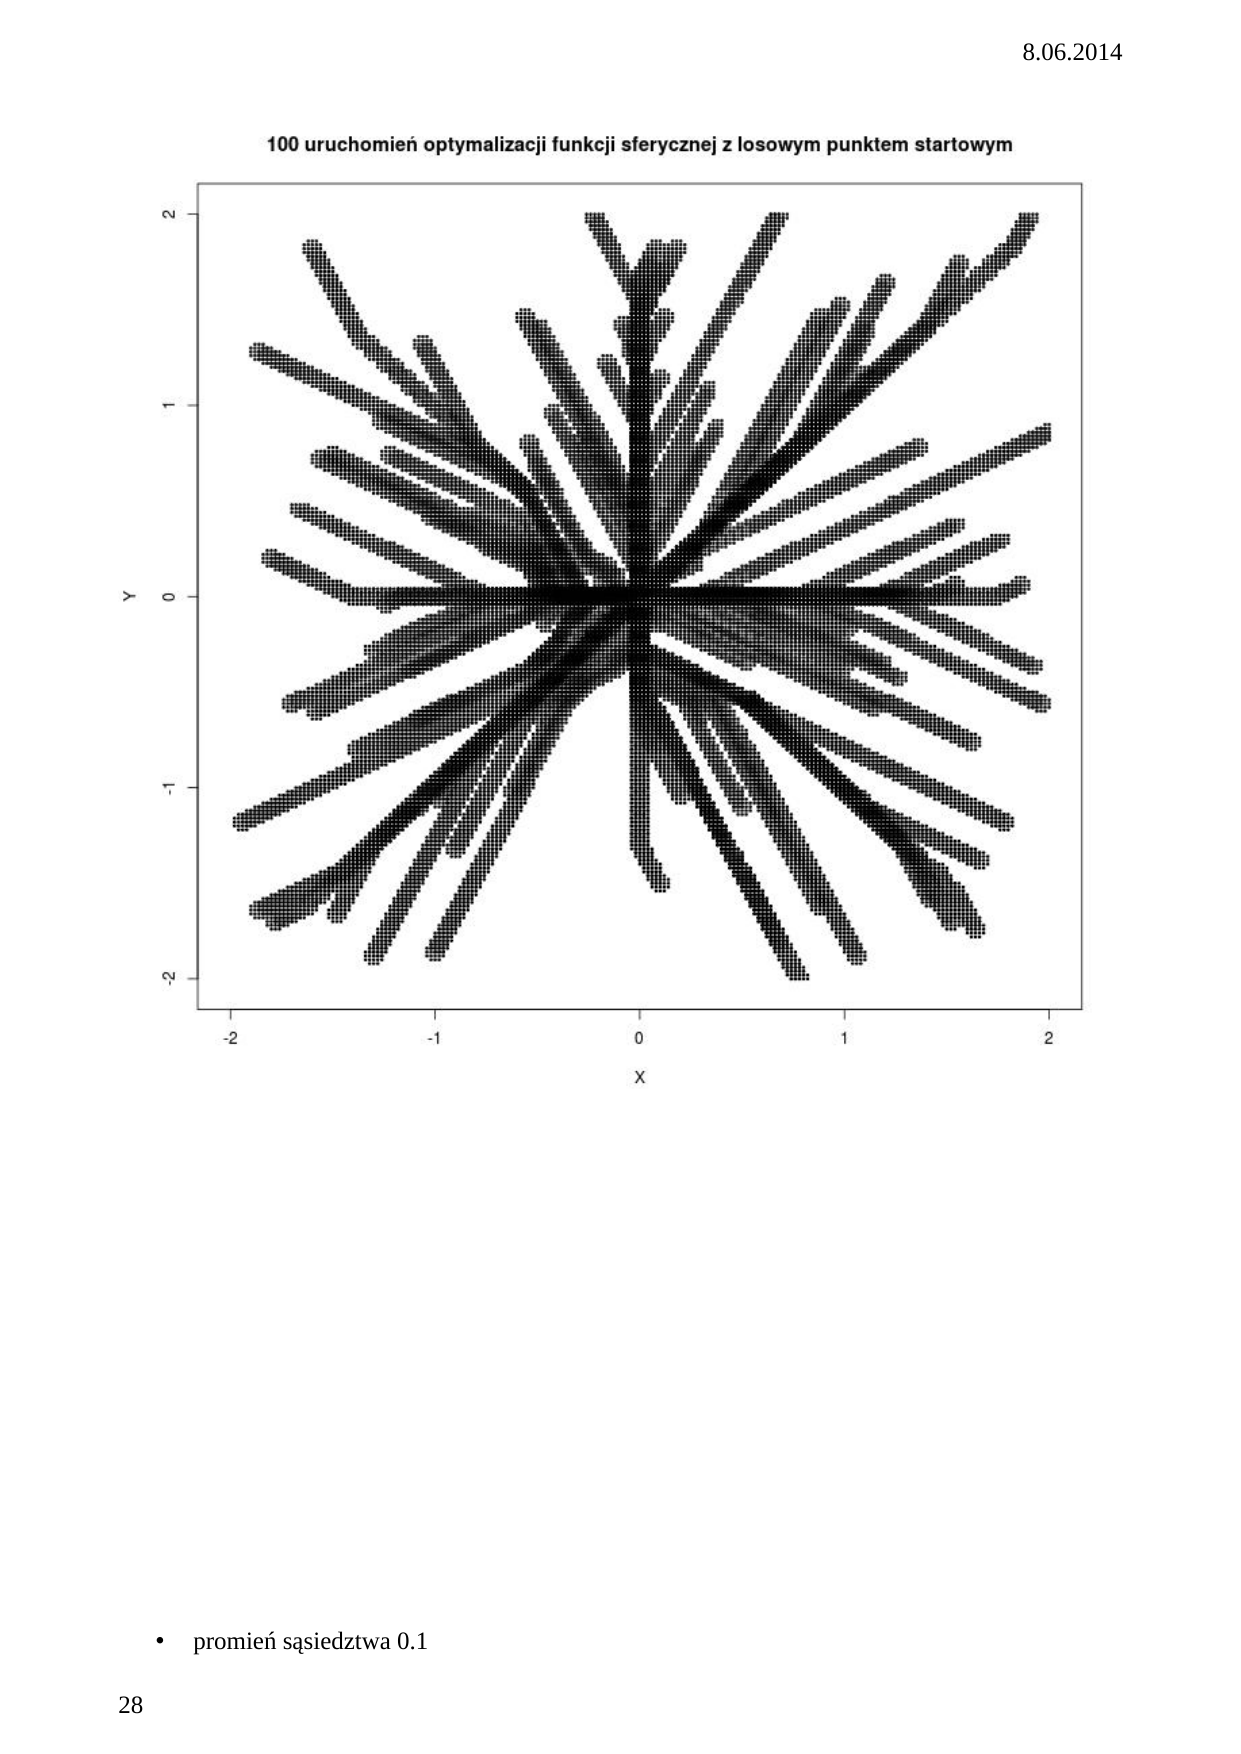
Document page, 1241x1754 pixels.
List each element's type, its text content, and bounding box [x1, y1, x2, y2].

list promień sąsiedztwa 0.1 [156, 1626, 1122, 1655]
picture [118, 104, 1123, 1109]
